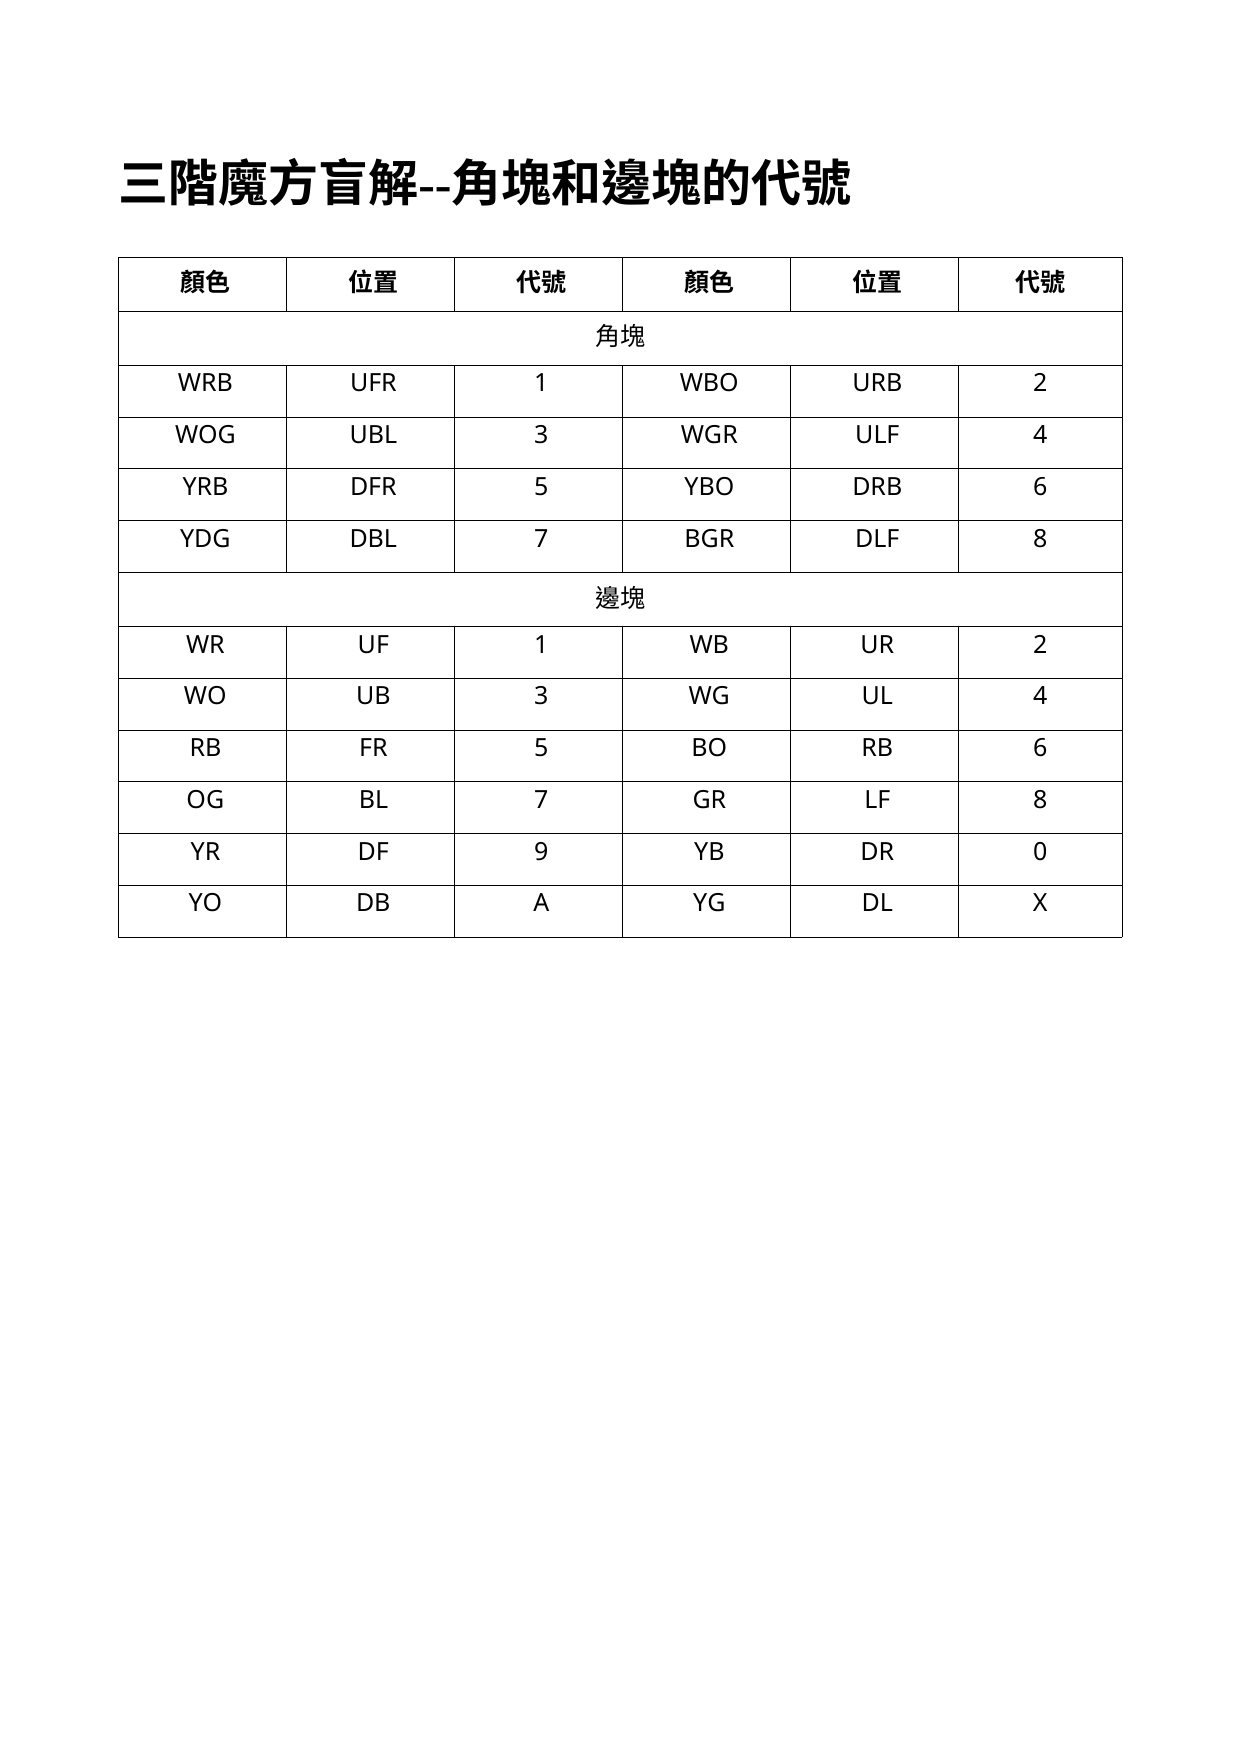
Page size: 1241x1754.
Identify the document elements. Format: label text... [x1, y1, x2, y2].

table_cell 邊塊 [119, 573, 1122, 626]
subtitle 三階魔方盲解--角塊和邊塊的代號 [118, 143, 1122, 216]
table_cell WG [623, 679, 790, 730]
table_cell ULF [791, 418, 958, 468]
table_cell UB [287, 679, 454, 730]
table_cell URB [791, 366, 958, 417]
table_cell 0 [959, 834, 1122, 885]
table_header 位置 [791, 258, 958, 311]
table_cell YO [119, 886, 286, 937]
table_cell UR [791, 627, 958, 678]
table_cell YRB [119, 469, 286, 520]
table_cell FR [287, 731, 454, 781]
table_cell DL [791, 886, 958, 937]
table_cell BO [623, 731, 790, 781]
table_cell 4 [959, 679, 1122, 730]
table_cell OG [119, 782, 286, 833]
table_cell YG [623, 886, 790, 937]
table_cell 4 [959, 418, 1122, 468]
table_cell WOG [119, 418, 286, 468]
table_cell WO [119, 679, 286, 730]
table_header 代號 [959, 258, 1122, 311]
table_cell UFR [287, 366, 454, 417]
table_cell DBL [287, 521, 454, 572]
table_cell 角塊 [119, 312, 1122, 365]
table_cell WR [119, 627, 286, 678]
table_cell GR [623, 782, 790, 833]
table_cell DFR [287, 469, 454, 520]
table_cell UL [791, 679, 958, 730]
table_cell 2 [959, 366, 1122, 417]
table_cell 7 [455, 782, 622, 833]
table_cell RB [791, 731, 958, 781]
table_cell UBL [287, 418, 454, 468]
table_cell BGR [623, 521, 790, 572]
table_cell 6 [959, 469, 1122, 520]
table_cell 1 [455, 627, 622, 678]
table_cell YR [119, 834, 286, 885]
table_cell 8 [959, 782, 1122, 833]
table_header 位置 [287, 258, 454, 311]
table_cell WRB [119, 366, 286, 417]
table_cell 5 [455, 731, 622, 781]
table_header 顏色 [119, 258, 286, 311]
table_cell DF [287, 834, 454, 885]
table_cell WBO [623, 366, 790, 417]
table_cell X [959, 886, 1122, 937]
table_cell DB [287, 886, 454, 937]
table_cell 9 [455, 834, 622, 885]
table_cell DLF [791, 521, 958, 572]
table_cell UF [287, 627, 454, 678]
table_cell WB [623, 627, 790, 678]
table_cell LF [791, 782, 958, 833]
table_cell DRB [791, 469, 958, 520]
table_cell 7 [455, 521, 622, 572]
table_cell YBO [623, 469, 790, 520]
table_cell 6 [959, 731, 1122, 781]
table_cell 2 [959, 627, 1122, 678]
table_cell 5 [455, 469, 622, 520]
table_header 代號 [455, 258, 622, 311]
table_cell A [455, 886, 622, 937]
table_cell 3 [455, 418, 622, 468]
table_cell 8 [959, 521, 1122, 572]
table_cell BL [287, 782, 454, 833]
table_cell WGR [623, 418, 790, 468]
table_cell DR [791, 834, 958, 885]
table_cell 1 [455, 366, 622, 417]
table_cell RB [119, 731, 286, 781]
table_cell YB [623, 834, 790, 885]
table_cell YDG [119, 521, 286, 572]
table_cell 3 [455, 679, 622, 730]
table_header 顏色 [623, 258, 790, 311]
